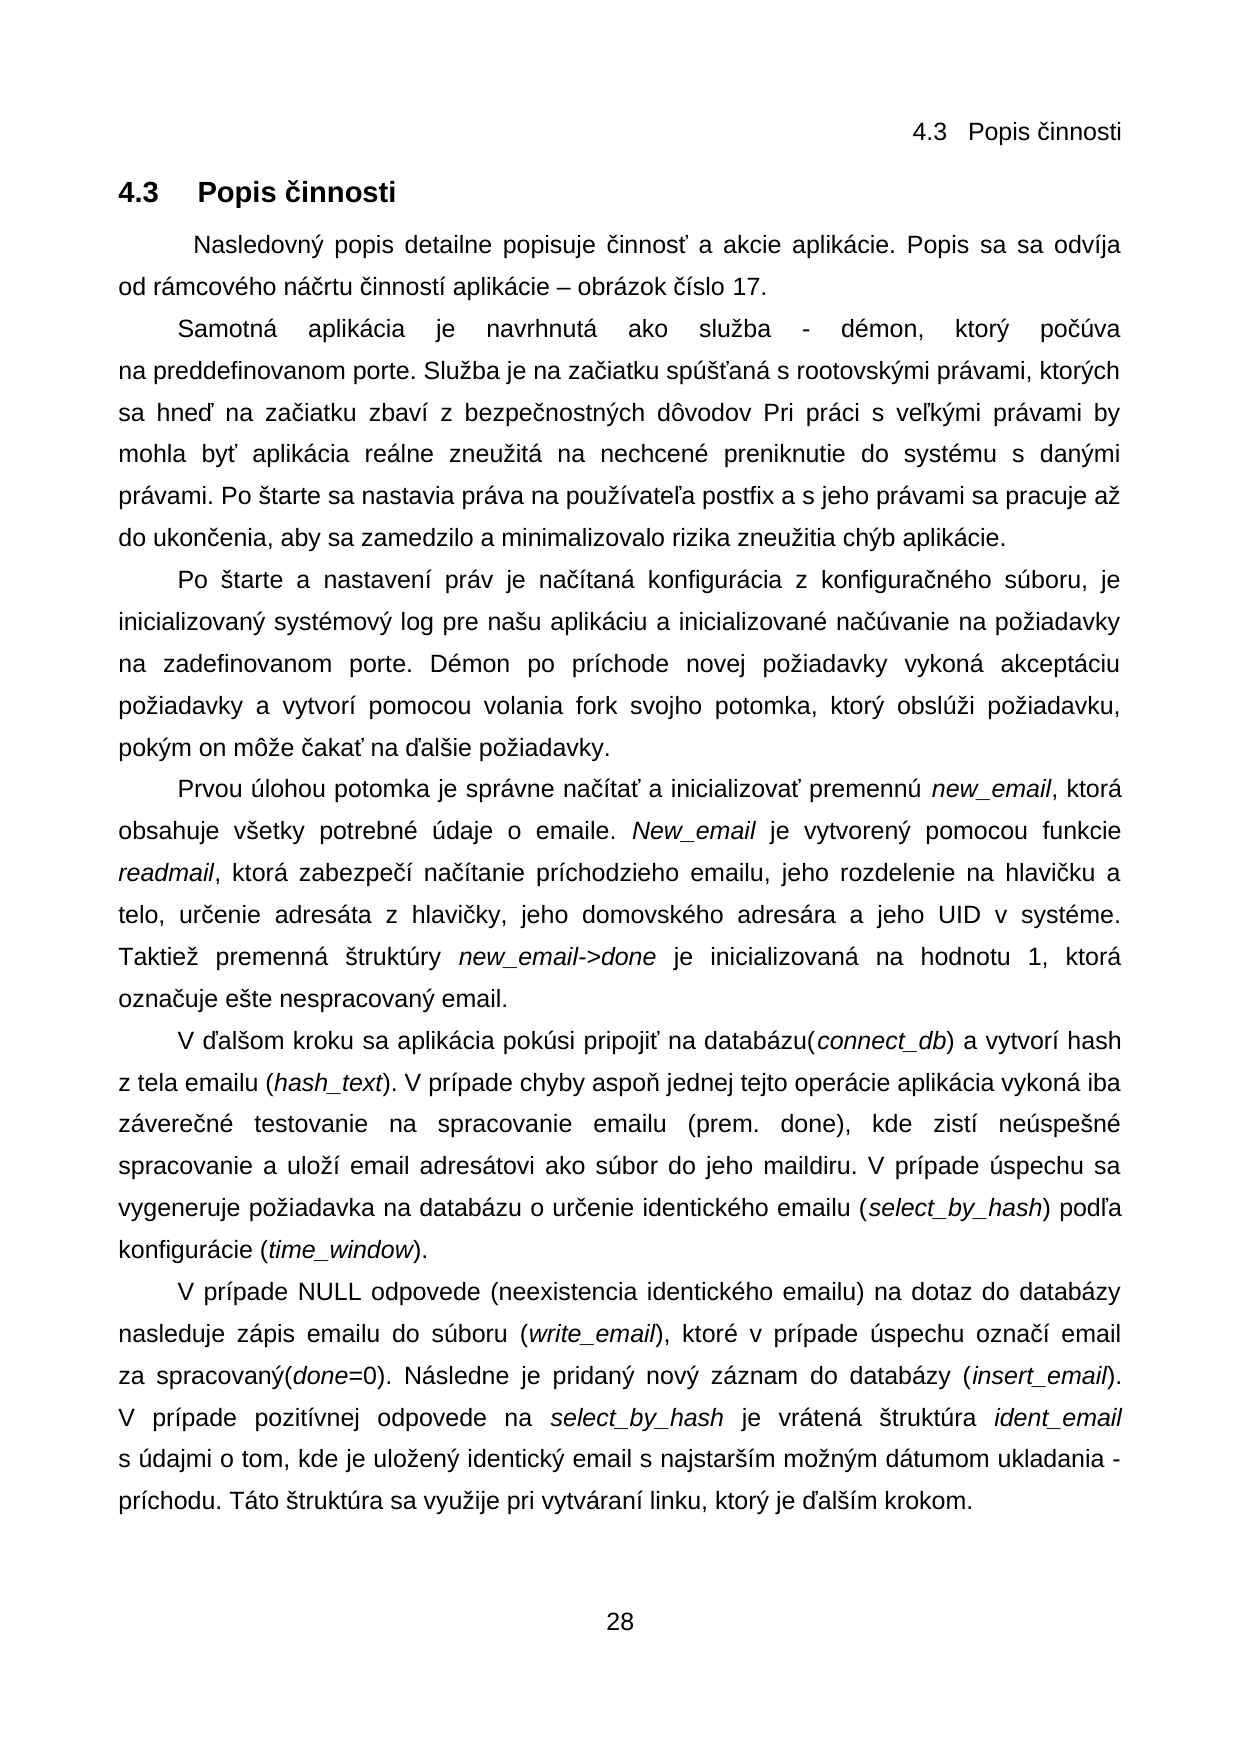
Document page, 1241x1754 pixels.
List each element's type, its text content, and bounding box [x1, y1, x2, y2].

text Nasledovný popis detailne popisuje činnosť a akcie aplikácie. Popis sa sa odvíja od rámcového náčrtu činností aplikácie – obrázok číslo 17. [118, 231, 1122, 301]
text V prípade NULL odpovede (neexistencia identického emailu) na dotaz do databázy nasleduje zápis emailu do súboru (write_email), ktoré v prípade úspechu označí email za spracovaný(done=0). Následne je pridaný nový záznam do databázy (insert_email). V prípade pozitívnej odpovede na select_by_hash je vrátená štruktúra ident_email s údajmi o tom, kde je uložený identický email s najstarším možným dátumom ukladania - príchodu. Táto štruktúra sa využije pri vytváraní linku, ktorý je ďalším krokom. [118, 1278, 1122, 1515]
text Po štarte a nastavení práv je načítaná konfigurácia z konfiguračného súboru, je inicializovaný systémový log pre našu aplikáciu a inicializované načúvanie na požiadavky na zadefinovanom porte. Démon po príchode novej požiadavky vykoná akceptáciu požiadavky a vytvorí pomocou volania fork svojho potomka, ktorý obslúži požiadavku, pokým on môže čakať na ďalšie požiadavky. [118, 566, 1122, 761]
text V ďalšom kroku sa aplikácia pokúsi pripojiť na databázu(connect_db) a vytvorí hash z tela emailu (hash_text). V prípade chyby aspoň jednej tejto operácie aplikácia vykoná iba záverečné testovanie na spracovanie emailu (prem. done), kde zistí neúspešné spracovanie a uloží email adresátovi ako súbor do jeho maildiru. V prípade úspechu sa vygeneruje požiadavka na databázu o určenie identického emailu (select_by_hash) podľa konfigurácie (time_window). [118, 1026, 1122, 1264]
text Samotná aplikácia je navrhnutá ako služba - démon, ktorý počúva na preddefinovanom porte. Služba je na začiatku spúšťaná s rootovskými právami, ktorých sa hneď na začiatku zbaví z bezpečnostných dôvodov Pri práci s veľkými právami by mohla byť aplikácia reálne zneužitá na nechcené preniknutie do systému s danými právami. Po štarte sa nastavia práva na používateľa postfix a s jeho právami sa pracuje až do ukončenia, aby sa zamedzilo a minimalizovalo rizika zneužitia chýb aplikácie. [118, 314, 1122, 552]
subtitle Popis činnosti [118, 176, 1122, 208]
text Prvou úlohou potomka je správne načítať a inicializovať premennú new_email, ktorá obsahuje všetky potrebné údaje o emaile. New_email je vytvorený pomocou funkcie readmail, ktorá zabezpečí načítanie príchodzieho emailu, jeho rozdelenie na hlavičku a telo, určenie adresáta z hlavičky, jeho domovského adresára a jeho UID v systéme. Taktiež premenná štruktúry new_email->done je inicializovaná na hodnotu 1, ktorá označuje ešte nespracovaný email. [118, 775, 1122, 1012]
